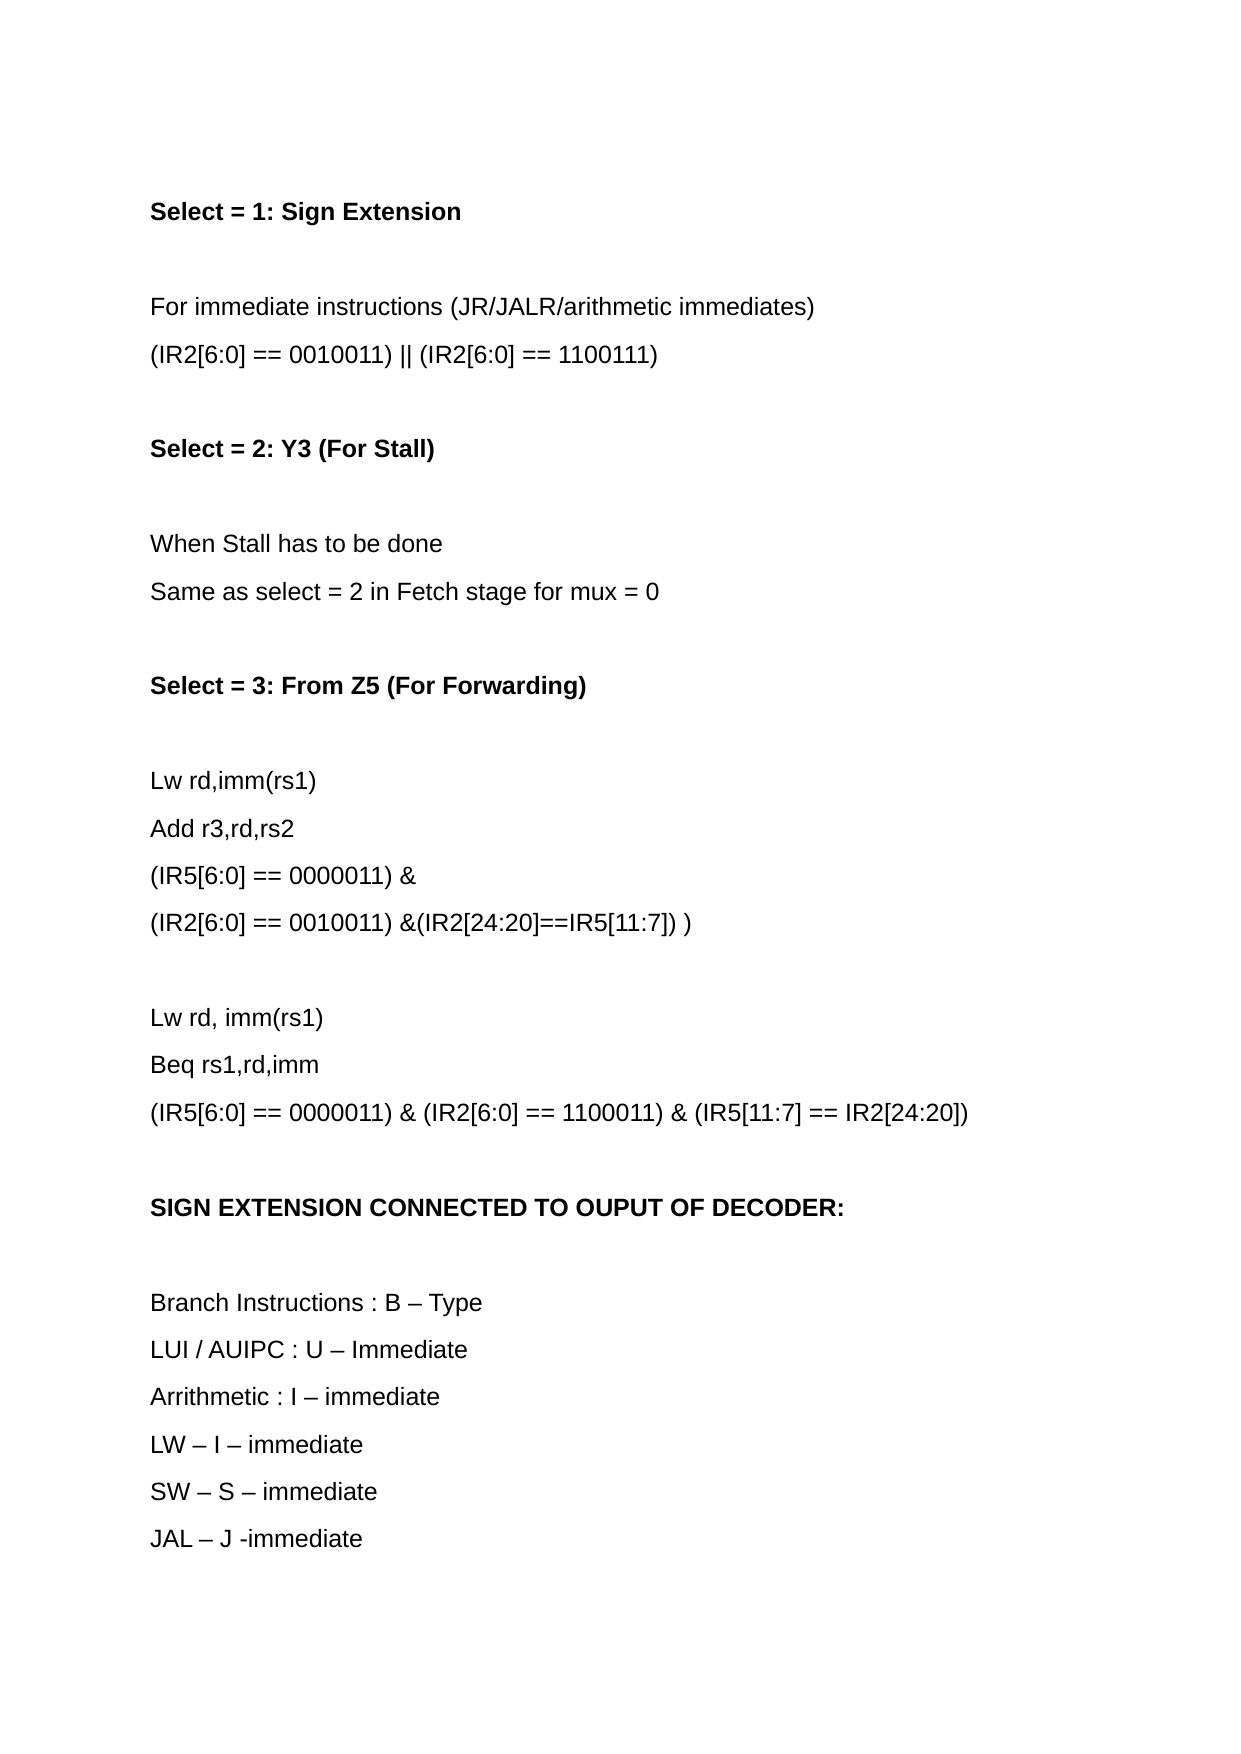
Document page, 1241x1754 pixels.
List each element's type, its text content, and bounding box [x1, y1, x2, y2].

text Add r3,rd,rs2 [150, 813, 1090, 842]
text For immediate instructions (JR/JALR/arithmetic immediates) [150, 292, 1090, 321]
text Arrithmetic : I – immediate [150, 1382, 1090, 1411]
text (IR5[6:0] == 0000011) & (IR2[6:0] == 1100011) & (IR5[11:7] == IR2[24:20]) [150, 1098, 1090, 1127]
text Select = 1: Sign Extension [150, 197, 1090, 226]
text Same as select = 2 in Fetch stage for mux = 0 [150, 577, 1090, 605]
text SIGN EXTENSION CONNECTED TO OUPUT OF DECODER: [150, 1193, 1090, 1221]
text Beq rs1,rd,imm [150, 1051, 1090, 1079]
text Branch Instructions : B – Type [150, 1287, 1090, 1316]
text (IR2[6:0] == 0010011) &(IR2[24:20]==IR5[11:7]) ) [150, 908, 1090, 937]
text SW – S – immediate [150, 1477, 1090, 1506]
text Select = 2: Y3 (For Stall) [150, 434, 1090, 463]
text (IR2[6:0] == 0010011) || (IR2[6:0] == 1100111) [150, 339, 1090, 368]
text JAL – J -immediate [150, 1524, 1090, 1553]
text LUI / AUIPC : U – Immediate [150, 1335, 1090, 1364]
text Lw rd, imm(rs1) [150, 1003, 1090, 1032]
text LW – I – immediate [150, 1430, 1090, 1458]
text When Stall has to be done [150, 529, 1090, 558]
text (IR5[6:0] == 0000011) & [150, 861, 1090, 890]
text Select = 3: From Z5 (For Forwarding) [150, 671, 1090, 700]
text Lw rd,imm(rs1) [150, 766, 1090, 795]
